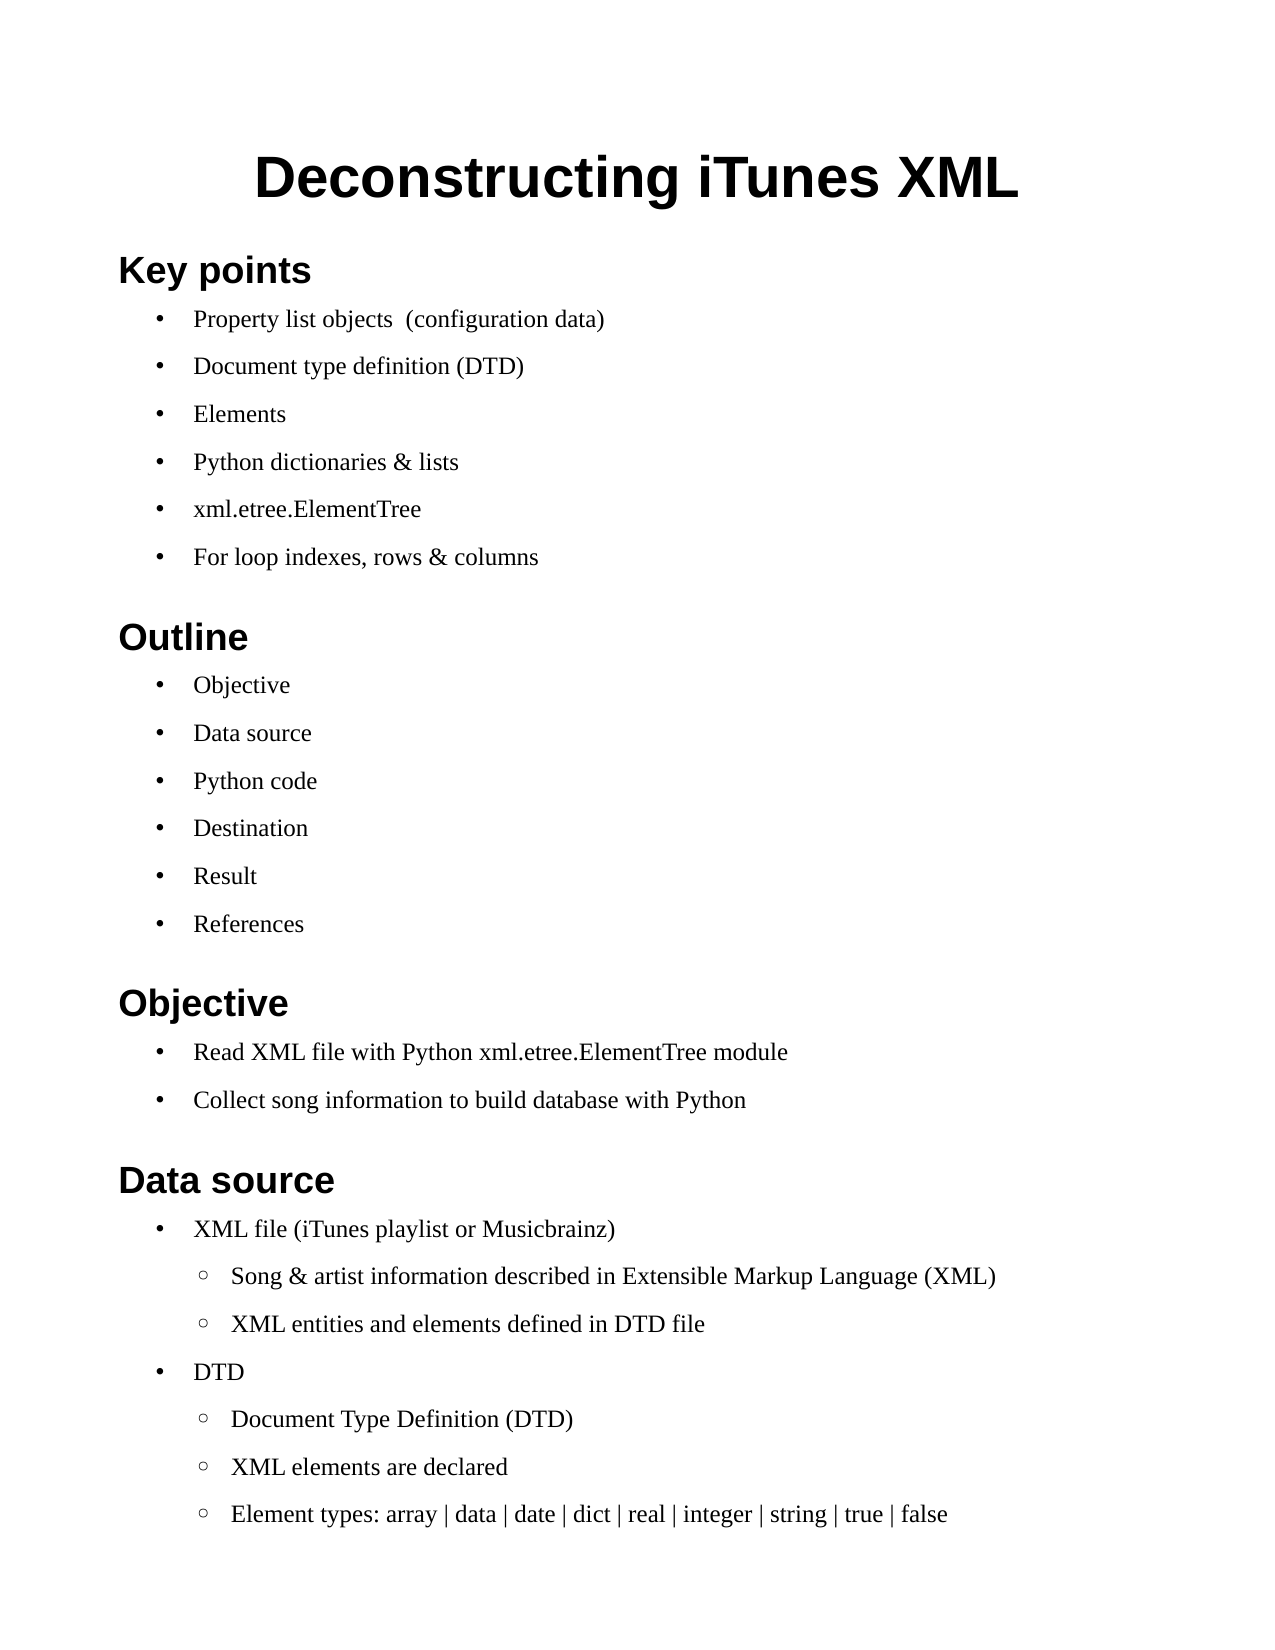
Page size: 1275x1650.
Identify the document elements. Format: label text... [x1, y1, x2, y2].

list Result [156, 861, 1157, 890]
list Collect song information to build database with Python [156, 1085, 1157, 1114]
list Document type definition (DTD) [156, 351, 1157, 380]
list References [156, 909, 1157, 937]
list xml.etree.ElementTree [156, 494, 1157, 523]
list Element types: array | data | date | dict | real | integer | string | true | false [193, 1499, 1157, 1528]
list Objective [156, 671, 1157, 699]
list Song & artist information described in Extensible Markup Language (XML) [193, 1261, 1157, 1290]
list XML entities and elements defined in DTD file [193, 1309, 1157, 1338]
list Elements [156, 399, 1157, 428]
subtitle Data source [118, 1158, 1157, 1201]
subtitle Key points [118, 248, 1157, 291]
subtitle Outline [118, 614, 1157, 658]
list Destination [156, 813, 1157, 842]
list Data source [156, 718, 1157, 747]
list For loop indexes, rows & columns [156, 542, 1157, 571]
list Property list objects (configuration data) [156, 304, 1157, 333]
list XML file (iTunes playlist or Musicbrainz) [156, 1214, 1157, 1242]
list Read XML file with Python xml.etree.ElementTree module [156, 1037, 1157, 1066]
list XML elements are declared [193, 1452, 1157, 1481]
list Document Type Definition (DTD) [193, 1404, 1157, 1433]
title Deconstructing iTunes XML [118, 143, 1157, 210]
list Python dictionaries & lists [156, 447, 1157, 475]
list DTD [156, 1357, 1157, 1385]
list Python code [156, 766, 1157, 794]
subtitle Objective [118, 981, 1157, 1025]
